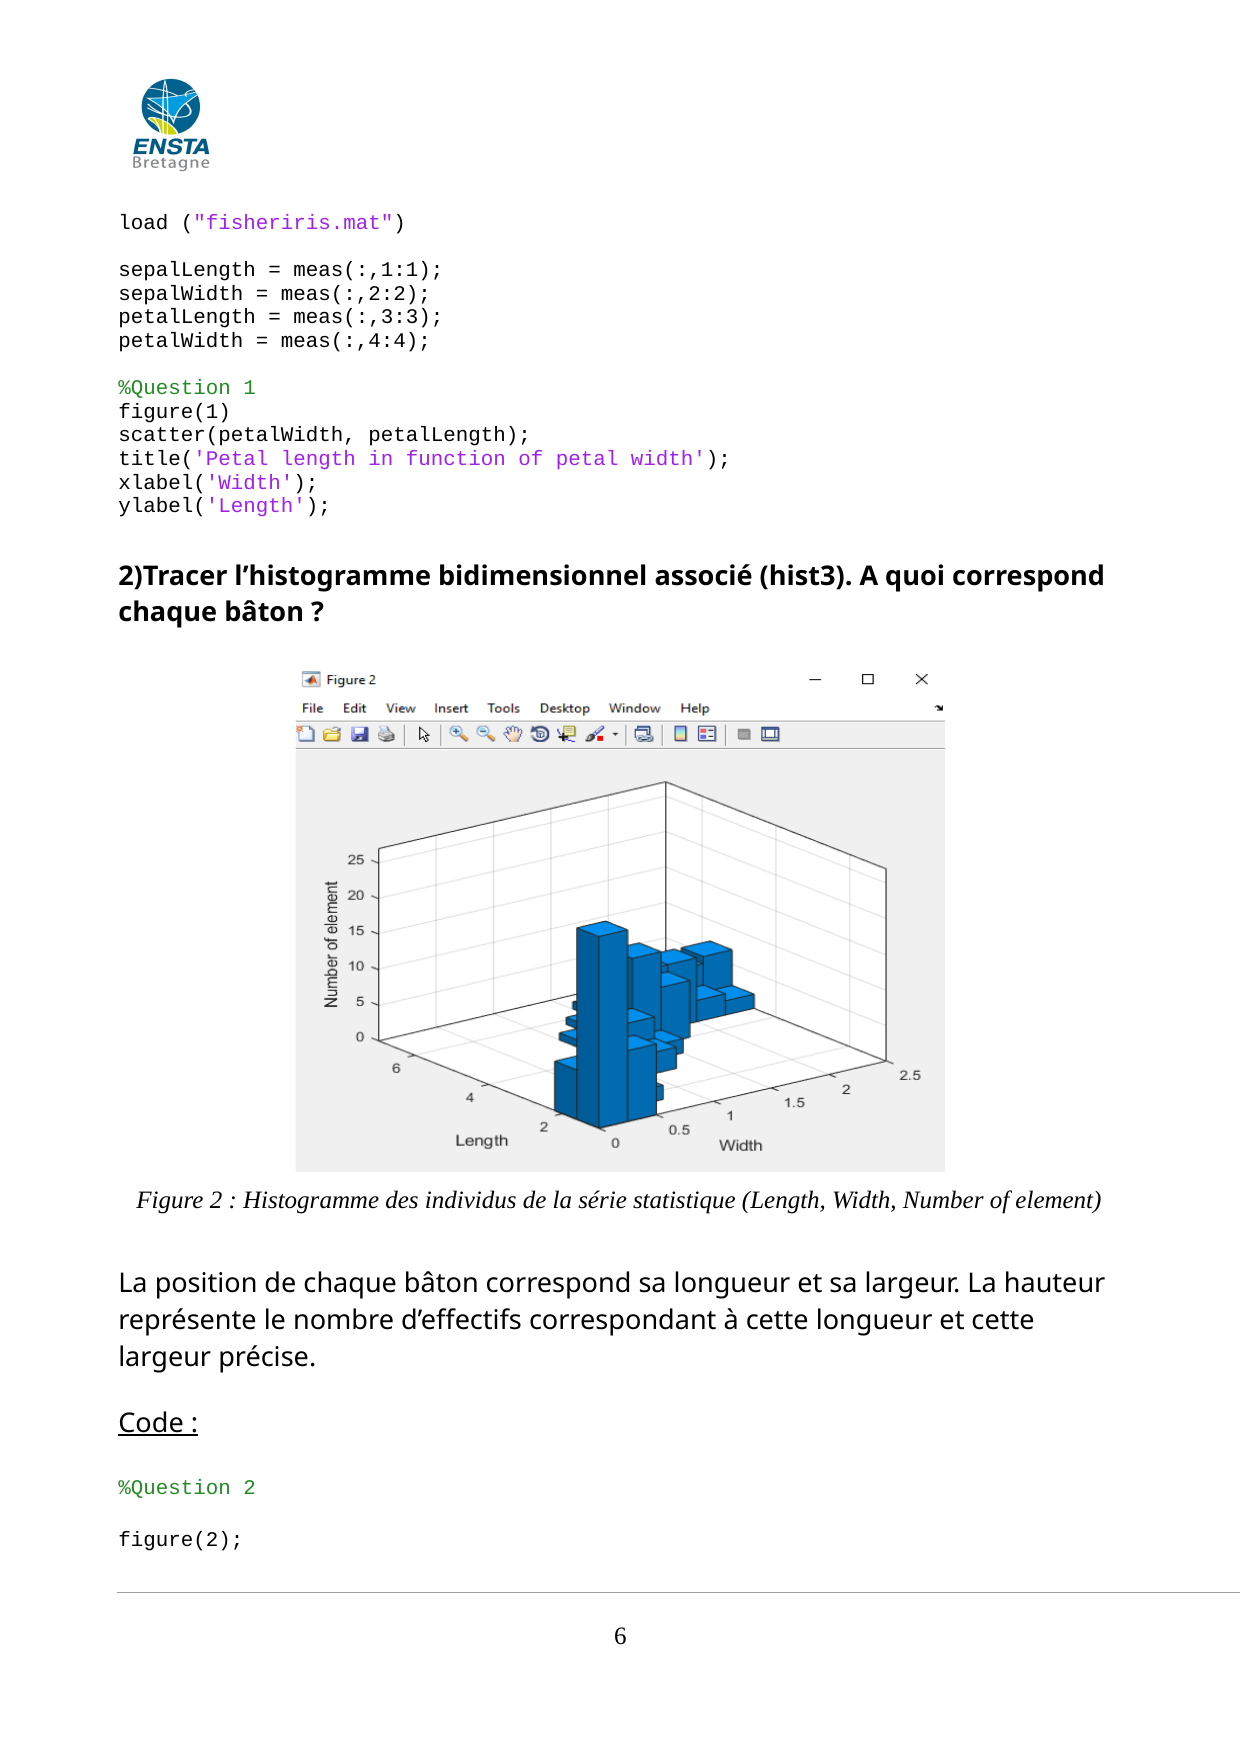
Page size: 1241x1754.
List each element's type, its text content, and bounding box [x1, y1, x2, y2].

text sepalLength = meas(:,1:1); [118, 259, 1122, 283]
text Figure 2 : Histogramme des individus de la série statistique (Length, Width, Number of element) [118, 1186, 1122, 1214]
text xlabel('Width'); [118, 472, 1122, 495]
text %Question 2 [118, 1477, 1122, 1501]
text load ("fisheriris.mat") [118, 212, 1122, 235]
text sepalWidth = meas(:,2:2); [118, 283, 1122, 306]
text scatter(petalWidth, petalLength); [118, 424, 1122, 448]
text title('Petal length in function of petal width'); [118, 448, 1122, 472]
text figure(2); [118, 1529, 1122, 1552]
text petalWidth = meas(:,4:4); [118, 330, 1122, 353]
text ylabel('Length'); [118, 495, 1122, 519]
text Code : [118, 1403, 1122, 1440]
text La position de chaque bâton correspond sa longueur et sa largeur. La hauteur représente le nombre d’effectifs correspondant à cette longueur et cette largeur précise. [118, 1264, 1122, 1374]
text figure(1) [118, 401, 1122, 424]
text 2)Tracer l’histogramme bidimensionnel associé (hist3). A quoi correspond chaque bâton ? [118, 556, 1122, 630]
text %Question 1 [118, 377, 1122, 401]
text petalLength = meas(:,3:3); [118, 306, 1122, 330]
